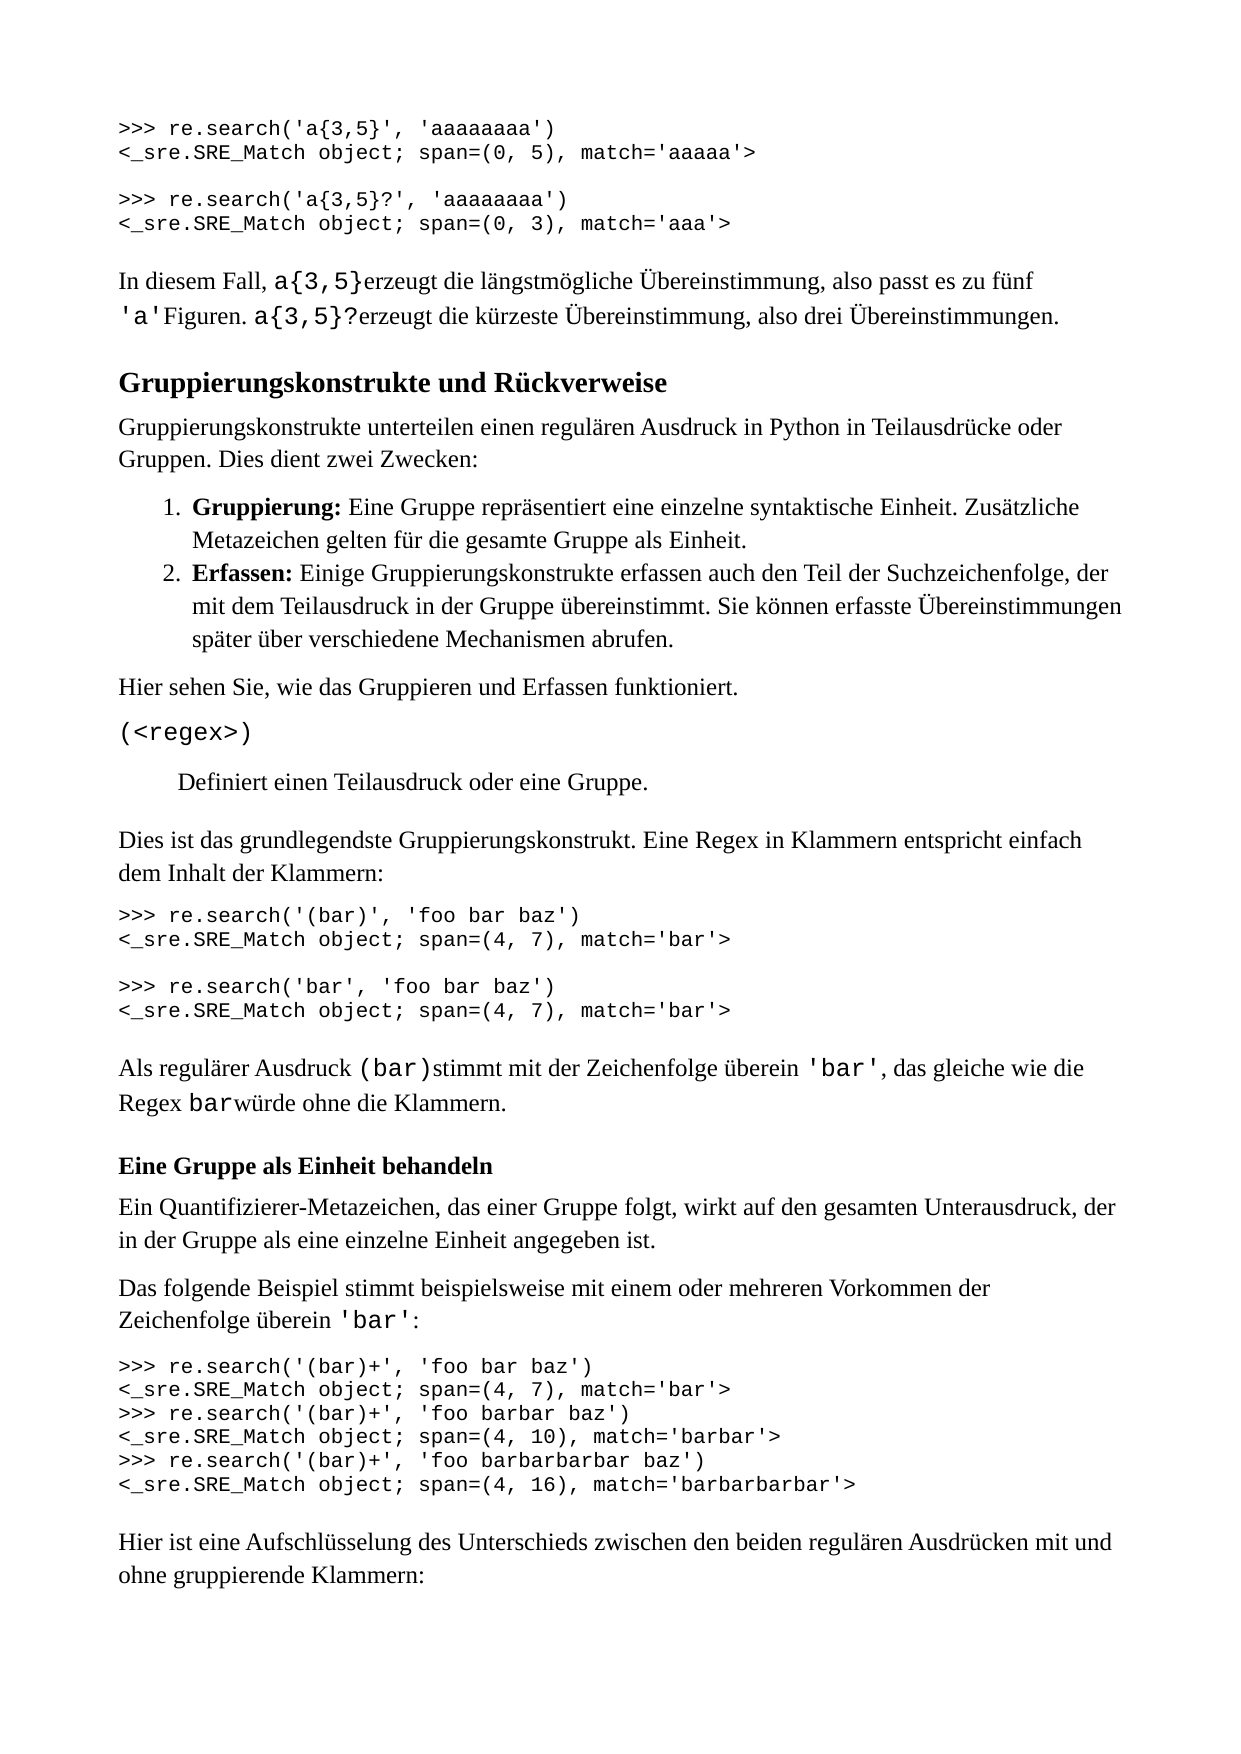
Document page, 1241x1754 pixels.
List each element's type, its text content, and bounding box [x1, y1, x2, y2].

text Hier sehen Sie, wie das Gruppieren und Erfassen funktioniert. [118, 672, 1122, 701]
text Dies ist das grundlegendste Gruppierungskonstrukt. Eine Regex in Klammern entspricht einfach dem Inhalt der Klammern: [118, 825, 1122, 887]
text <_sre.SRE_Match object; span=(4, 7), match='bar'> [118, 1379, 1122, 1403]
subtitle Gruppierungskonstrukte und Rückverweise [118, 366, 1122, 399]
text >>> re.search('(bar)', 'foo bar baz') [118, 905, 1122, 929]
text >>> re.search('bar', 'foo bar baz') [118, 976, 1122, 1000]
list Erfassen: Einige Gruppierungskonstrukte erfassen auch den Teil der Suchzeichenfolge, der mit dem Teilausdruck in der Gruppe übereinstimmt. Sie können erfasste Übereinstimmungen später über verschiedene Mechanismen abrufen. [162, 558, 1122, 653]
text >>> re.search('a{3,5}', 'aaaaaaaa') [118, 118, 1122, 142]
text >>> re.search('(bar)+', 'foo barbarbarbar baz') [118, 1450, 1122, 1474]
text <_sre.SRE_Match object; span=(4, 16), match='barbarbarbar'> [118, 1474, 1122, 1497]
text >>> re.search('(bar)+', 'foo barbar baz') [118, 1403, 1122, 1427]
text Hier ist eine Aufschlüsselung des Unterschieds zwischen den beiden regulären Ausdrücken mit und ohne gruppierende Klammern: [118, 1527, 1122, 1589]
text <_sre.SRE_Match object; span=(4, 7), match='bar'> [118, 929, 1122, 953]
text <_sre.SRE_Match object; span=(4, 10), match='barbar'> [118, 1427, 1122, 1450]
text >>> re.search('a{3,5}?', 'aaaaaaaa') [118, 189, 1122, 213]
text <_sre.SRE_Match object; span=(4, 7), match='bar'> [118, 1000, 1122, 1024]
text Definiert einen Teilausdruck oder eine Gruppe. [177, 767, 1063, 795]
text In diesem Fall, a{3,5}erzeugt die längstmögliche Übereinstimmung, also passt es zu fünf 'a'Figuren. a{3,5}?erzeugt die kürzeste Übereinstimmung, also drei Übereinstimmungen. [118, 266, 1122, 332]
text Ein Quantifizierer-Metazeichen, das einer Gruppe folgt, wirkt auf den gesamten Unterausdruck, der in der Gruppe als eine einzelne Einheit angegeben ist. [118, 1192, 1122, 1254]
list Gruppierung: Eine Gruppe repräsentiert eine einzelne syntaktische Einheit. Zusätzliche Metazeichen gelten für die gesamte Gruppe als Einheit. [162, 492, 1122, 554]
text >>> re.search('(bar)+', 'foo bar baz') [118, 1356, 1122, 1379]
text <_sre.SRE_Match object; span=(0, 5), match='aaaaa'> [118, 142, 1122, 165]
text Das folgende Beispiel stimmt beispielsweise mit einem oder mehreren Vorkommen der Zeichenfolge überein 'bar': [118, 1273, 1122, 1336]
text <_sre.SRE_Match object; span=(0, 3), match='aaa'> [118, 213, 1122, 236]
subtitle Eine Gruppe als Einheit behandeln [118, 1151, 1122, 1179]
text Als regulärer Ausdruck (bar)stimmt mit der Zeichenfolge überein 'bar', das gleiche wie die Regex barwürde ohne die Klammern. [118, 1053, 1122, 1119]
text Gruppierungskonstrukte unterteilen einen regulären Ausdruck in Python in Teilausdrücke oder Gruppen. Dies dient zwei Zwecken: [118, 412, 1122, 473]
text (<regex>) [118, 719, 1122, 748]
